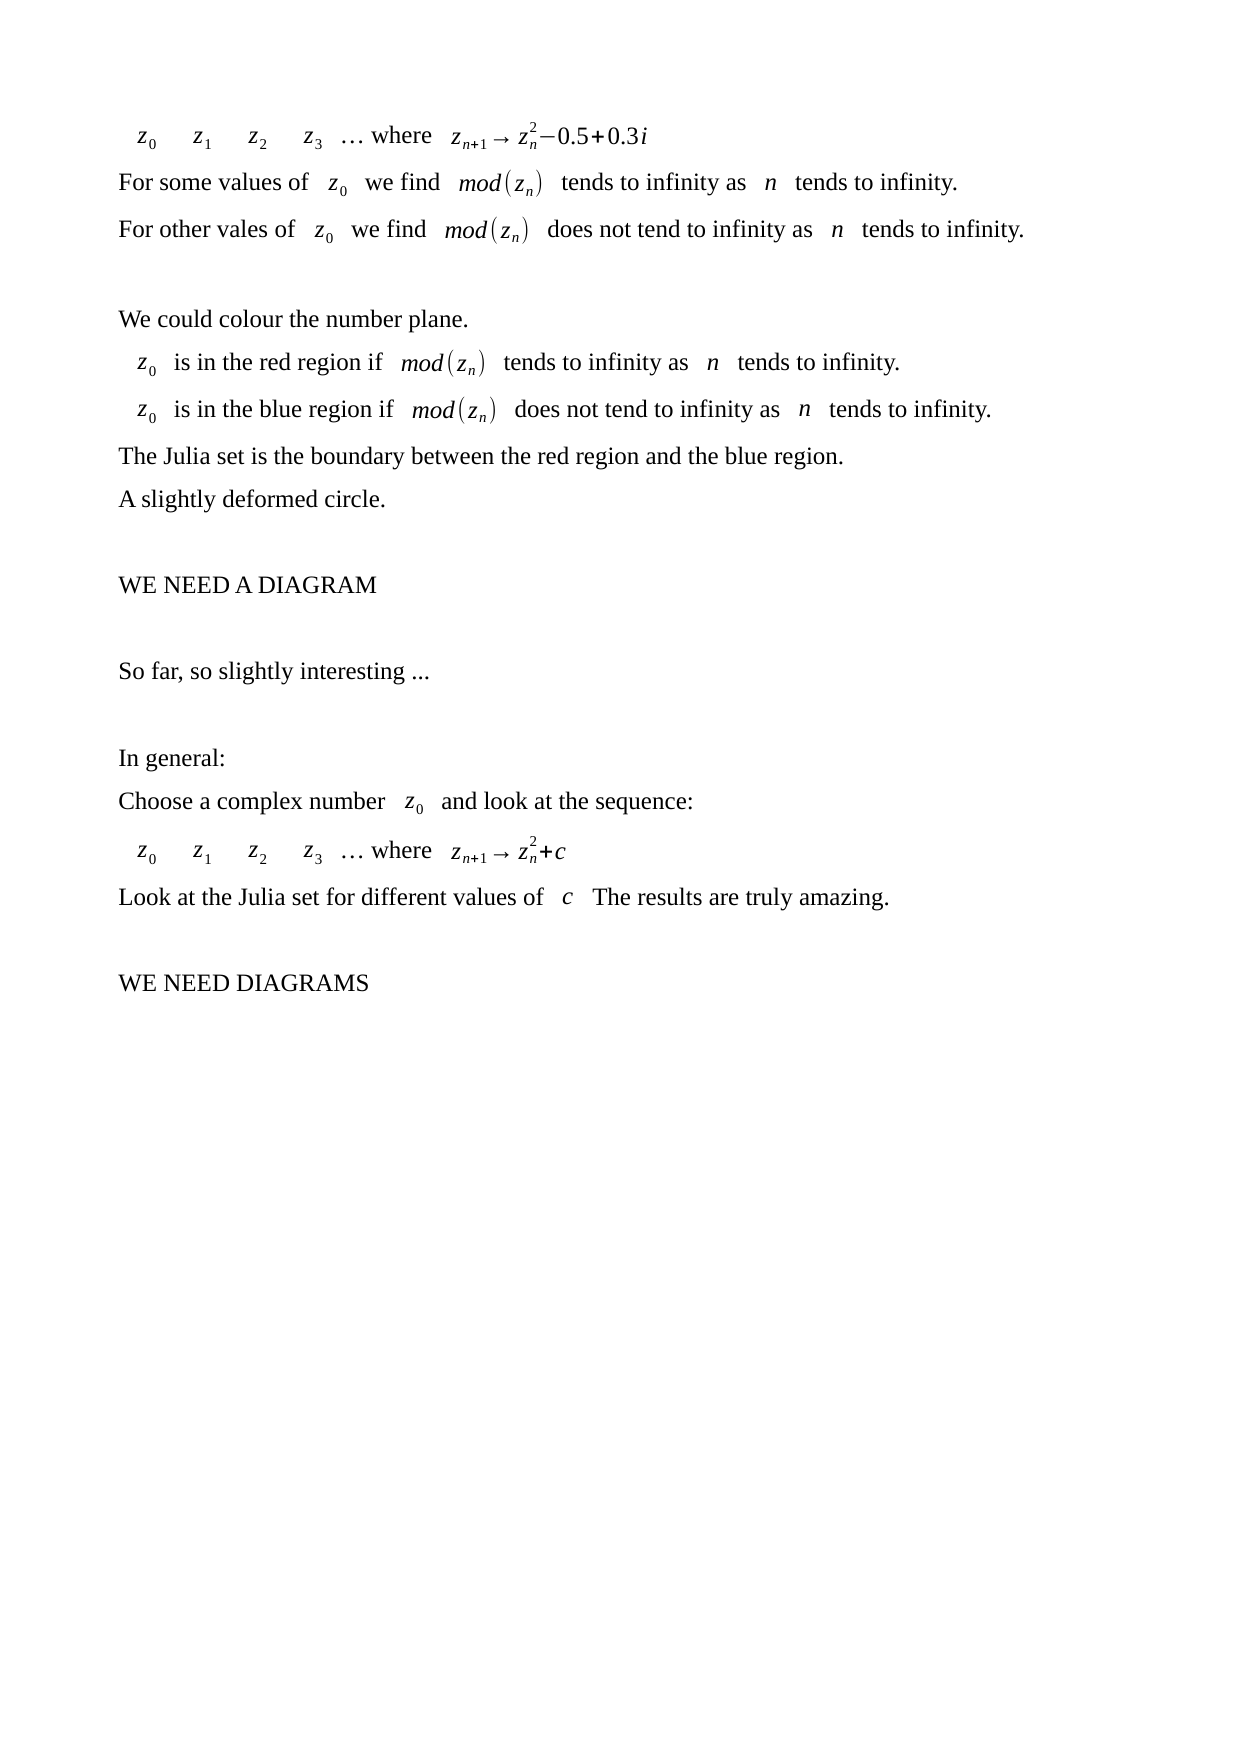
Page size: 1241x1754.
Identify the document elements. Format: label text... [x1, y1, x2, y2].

text is in the red region iftends to infinity astends to infinity. [118, 347, 1122, 379]
text For some values ofwe findtends to infinity astends to infinity. [118, 167, 1122, 200]
text The Julia set is the boundary between the red region and the blue region. [118, 441, 1122, 469]
text WE NEED DIAGRAMS [118, 968, 1122, 997]
text Look at the Julia set for different values ofThe results are truly amazing. [118, 882, 1122, 911]
text Choose a complex numberand look at the sequence: [118, 786, 1122, 818]
text … where [118, 832, 1122, 867]
text A slightly deformed circle. [118, 484, 1122, 513]
text … where [118, 118, 1122, 153]
text So far, so slightly interesting ... [118, 656, 1122, 685]
text WE NEED A DIAGRAM [118, 570, 1122, 599]
text In general: [118, 743, 1122, 771]
text For other vales ofwe finddoes not tend to infinity astends to infinity. [118, 214, 1122, 247]
text is in the blue region ifdoes not tend to infinity astends to infinity. [118, 394, 1122, 426]
text We could colour the number plane. [118, 304, 1122, 333]
